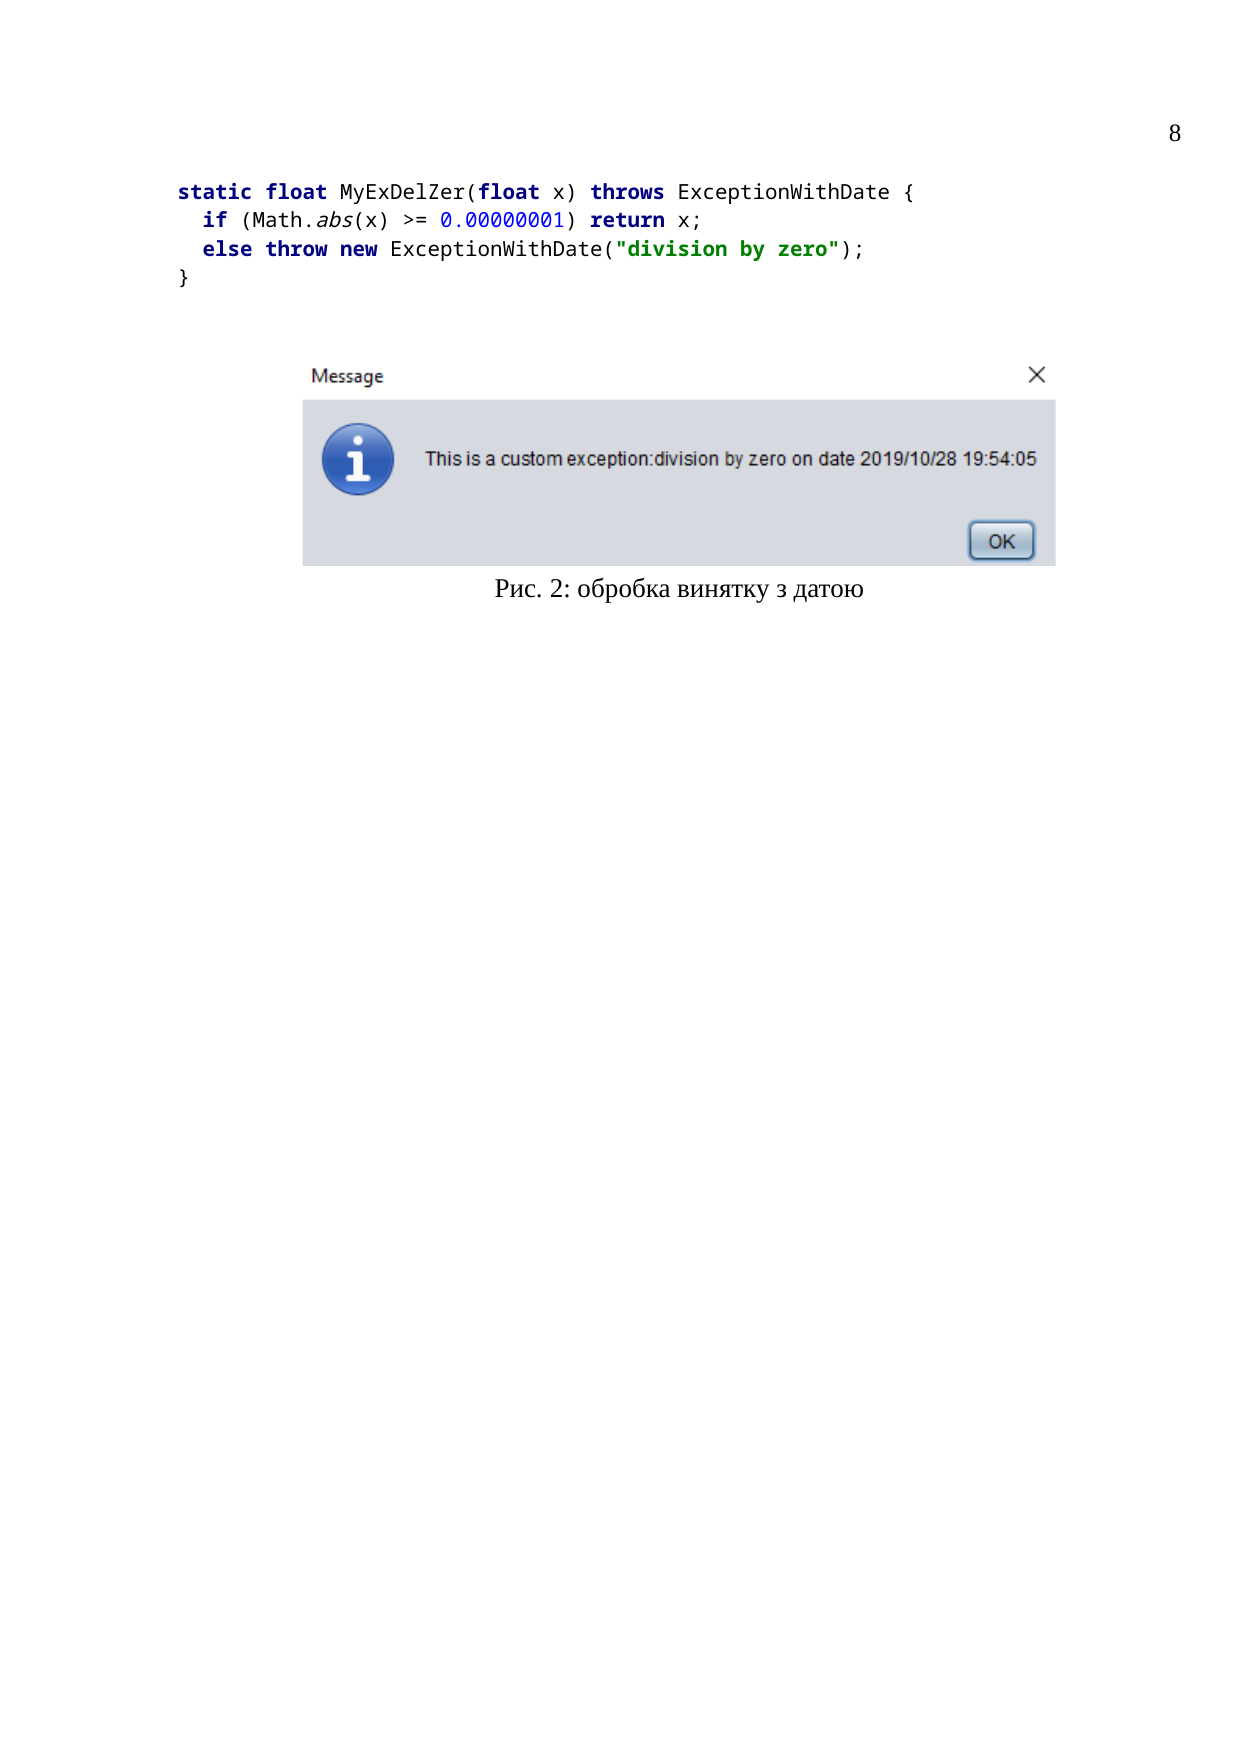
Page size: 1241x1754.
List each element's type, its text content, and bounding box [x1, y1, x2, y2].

text Рис. 2: обробка винятку з датою [303, 566, 1056, 603]
picture [302, 353, 1056, 566]
text static float MyExDelZer(float x) throws ExceptionWithDate { if (Math.abs(x) >= 0.00000001) return x; else throw new ExceptionWithDate("division by zero"); } [177, 177, 1181, 291]
